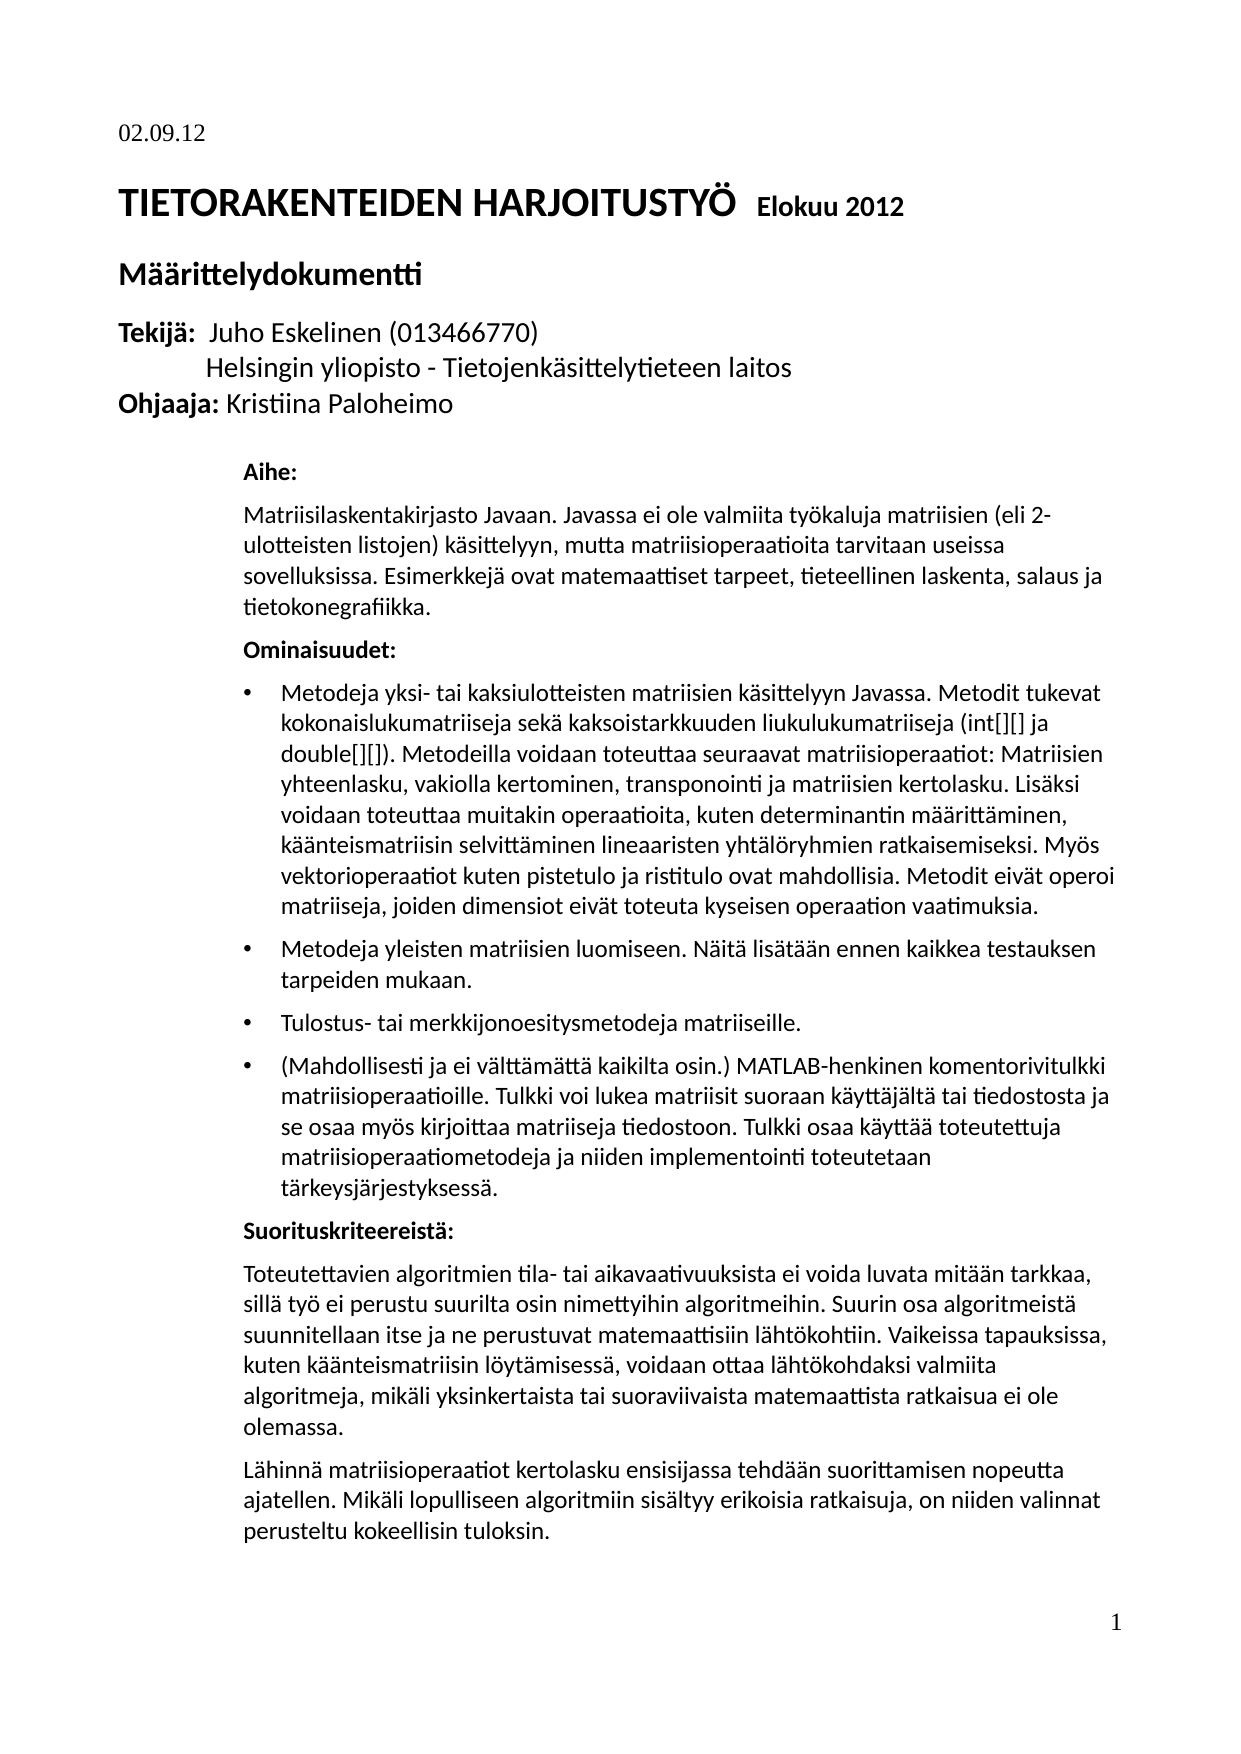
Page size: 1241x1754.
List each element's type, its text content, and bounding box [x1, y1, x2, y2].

list Tulostus- tai merkkijonoesitysmetodeja matriiseille. [243, 1007, 1122, 1037]
text Matriisilaskentakirjasto Javaan. Javassa ei ole valmiita työkaluja matriisien (eli 2-ulotteisten listojen) käsittelyyn, mutta matriisioperaatioita tarvitaan useissa sovelluksissa. Esimerkkejä ovat matemaattiset tarpeet, tieteellinen laskenta, salaus ja tietokonegrafiikka. [243, 499, 1122, 621]
text Tekijä: Juho Eskelinen (013466770) [118, 314, 1122, 349]
list Metodeja yleisten matriisien luomiseen. Näitä lisätään ennen kaikkea testauksen tarpeiden mukaan. [243, 933, 1122, 994]
text Aihe: [243, 456, 1122, 487]
list Lähinnä matriisioperaatiot kertolasku ensisijassa tehdään suorittamisen nopeutta ajatellen. Mikäli lopulliseen algoritmiin sisältyy erikoisia ratkaisuja, on niiden valinnat perusteltu kokeellisin tuloksin. [243, 1454, 1122, 1545]
text Helsingin yliopisto - Tietojenkäsittelytieteen laitos [118, 349, 1122, 385]
list (Mahdollisesti ja ei välttämättä kaikilta osin.) MATLAB-henkinen komentorivitulkki matriisioperaatioille. Tulkki voi lukea matriisit suoraan käyttäjältä tai tiedostosta ja se osaa myös kirjoittaa matriiseja tiedostoon. Tulkki osaa käyttää toteutettuja matriisioperaatiometodeja ja niiden implementointi toteutetaan tärkeysjärjestyksessä. [243, 1050, 1122, 1203]
list Toteutettavien algoritmien tila- tai aikavaativuuksista ei voida luvata mitään tarkkaa, sillä työ ei perustu suurilta osin nimettyihin algoritmeihin. Suurin osa algoritmeistä suunnitellaan itse ja ne perustuvat matemaattisiin lähtökohtiin. Vaikeissa tapauksissa, kuten käänteismatriisin löytämisessä, voidaan ottaa lähtökohdaksi valmiita algoritmeja, mikäli yksinkertaista tai suoraviivaista matemaattista ratkaisua ei ole olemassa. [243, 1258, 1122, 1441]
text TIETORAKENTEIDEN HARJOITUSTYÖ Elokuu 2012 [118, 176, 1122, 227]
list Suorituskriteereistä: [243, 1215, 1122, 1246]
list Metodeja yksi- tai kaksiulotteisten matriisien käsittelyyn Javassa. Metodit tukevat kokonaislukumatriiseja sekä kaksoistarkkuuden liukulukumatriiseja (int[][] ja double[][]). Metodeilla voidaan toteuttaa seuraavat matriisioperaatiot: Matriisien yhteenlasku, vakiolla kertominen, transponointi ja matriisien kertolasku. Lisäksi voidaan toteuttaa muitakin operaatioita, kuten determinantin määrittäminen, käänteismatriisin selvittäminen lineaaristen yhtälöryhmien ratkaisemiseksi. Myös vektorioperaatiot kuten pistetulo ja ristitulo ovat mahdollisia. Metodit eivät operoi matriiseja, joiden dimensiot eivät toteuta kyseisen operaation vaatimuksia. [243, 677, 1122, 921]
text Ohjaaja: Kristiina Paloheimo [118, 385, 1122, 421]
text Ominaisuudet: [243, 634, 1122, 664]
text Määrittelydokumentti [118, 253, 1122, 293]
